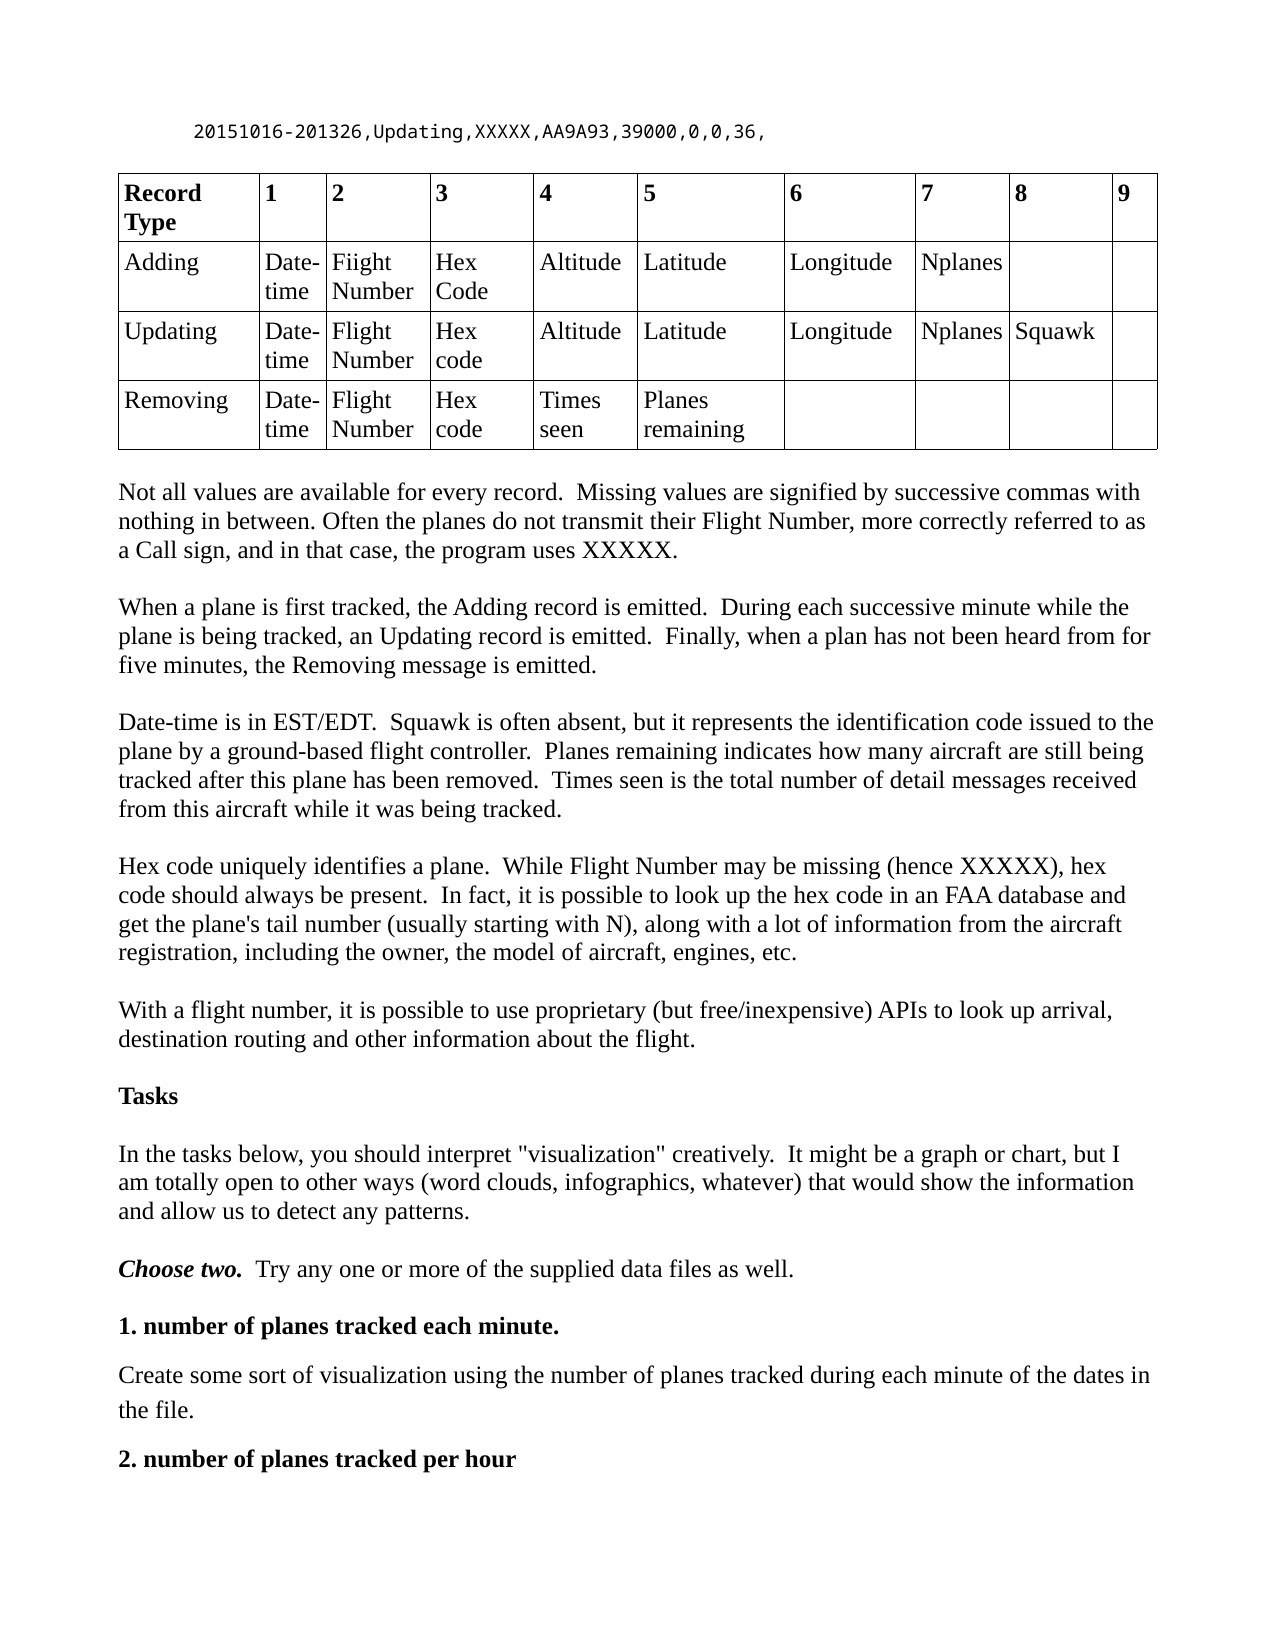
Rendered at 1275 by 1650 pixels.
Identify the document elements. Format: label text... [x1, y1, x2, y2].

table_cell Altitude [534, 242, 637, 311]
table_cell Planes remaining [638, 381, 784, 449]
table_cell Longitude [785, 242, 915, 311]
table_cell Times seen [534, 381, 637, 449]
table_cell Flight Number [327, 381, 430, 449]
table_cell Latitude [638, 312, 784, 379]
table_header 8 [1010, 174, 1112, 241]
text When a plane is first tracked, the Adding record is emitted. During each successive minute while the plane is being tracked, an Updating record is emitted. Finally, when a plan has not been heard from for five minutes, the Removing message is emitted. [118, 592, 1157, 679]
table_cell [1113, 381, 1157, 449]
table_cell Hex code [431, 381, 533, 449]
table_cell Date-time [260, 381, 326, 449]
table_header 2 [327, 174, 430, 241]
table_cell Adding [119, 242, 259, 311]
table_cell [916, 381, 1009, 449]
table_header 4 [534, 174, 637, 241]
table_header 6 [785, 174, 915, 241]
table_cell Date-time [260, 312, 326, 379]
table_cell Nplanes [916, 242, 1009, 311]
table_cell [785, 381, 915, 449]
text 20151016-201326,Updating,XXXXX,AA9A93,39000,0,0,36, [193, 118, 1157, 144]
table_cell Squawk [1010, 312, 1112, 379]
text Date-time is in EST/EDT. Squawk is often absent, but it represents the identification code issued to the plane by a ground-based flight controller. Planes remaining indicates how many aircraft are still being tracked after this plane has been removed. Times seen is the total number of detail messages received from this aircraft while it was being tracked. [118, 707, 1157, 822]
table_cell Flight Number [327, 312, 430, 379]
text Not all values are available for every record. Missing values are signified by successive commas with nothing in between. Often the planes do not transmit their Flight Number, more correctly referred to as a Call sign, and in that case, the program uses XXXXX. [118, 477, 1157, 564]
table_header 9 [1113, 174, 1157, 241]
text 2. number of planes tracked per hour [118, 1444, 1157, 1473]
text In the tasks below, you should interpret "visualization" creatively. It might be a graph or chart, but I am totally open to other ways (word clouds, infographics, whatever) that would show the information and allow us to detect any patterns. [118, 1139, 1157, 1225]
table_header Record Type [119, 174, 259, 241]
table_cell [1010, 381, 1112, 449]
table_header 1 [260, 174, 326, 241]
text Tasks [118, 1081, 1157, 1110]
table_cell Longitude [785, 312, 915, 379]
table_header 5 [638, 174, 784, 241]
table_cell Updating [119, 312, 259, 379]
table_cell Hex code [431, 312, 533, 379]
text With a flight number, it is possible to use proprietary (but free/inexpensive) APIs to look up arrival, destination routing and other information about the flight. [118, 995, 1157, 1052]
table_cell Hex Code [431, 242, 533, 311]
text Hex code uniquely identifies a plane. While Flight Number may be missing (hence XXXXX), hex code should always be present. In fact, it is possible to look up the hex code in an FAA database and get the plane's tail number (usually starting with N), along with a lot of information from the aircraft registration, including the owner, the model of aircraft, engines, etc. [118, 851, 1157, 966]
table_cell Nplanes [916, 312, 1009, 379]
table_header 3 [431, 174, 533, 241]
table_header 7 [916, 174, 1009, 241]
text Create some sort of visualization using the number of planes tracked during each minute of the dates in the file. [118, 1360, 1157, 1423]
table_cell Latitude [638, 242, 784, 311]
table_cell Removing [119, 381, 259, 449]
table_cell Date-time [260, 242, 326, 311]
table_cell Fiight Number [327, 242, 430, 311]
table_cell [1113, 312, 1157, 379]
table_cell [1113, 242, 1157, 311]
table_cell Altitude [534, 312, 637, 379]
text Choose two. Try any one or more of the supplied data files as well. [118, 1254, 1157, 1282]
text 1. number of planes tracked each minute. [118, 1311, 1157, 1340]
table_cell [1010, 242, 1112, 311]
